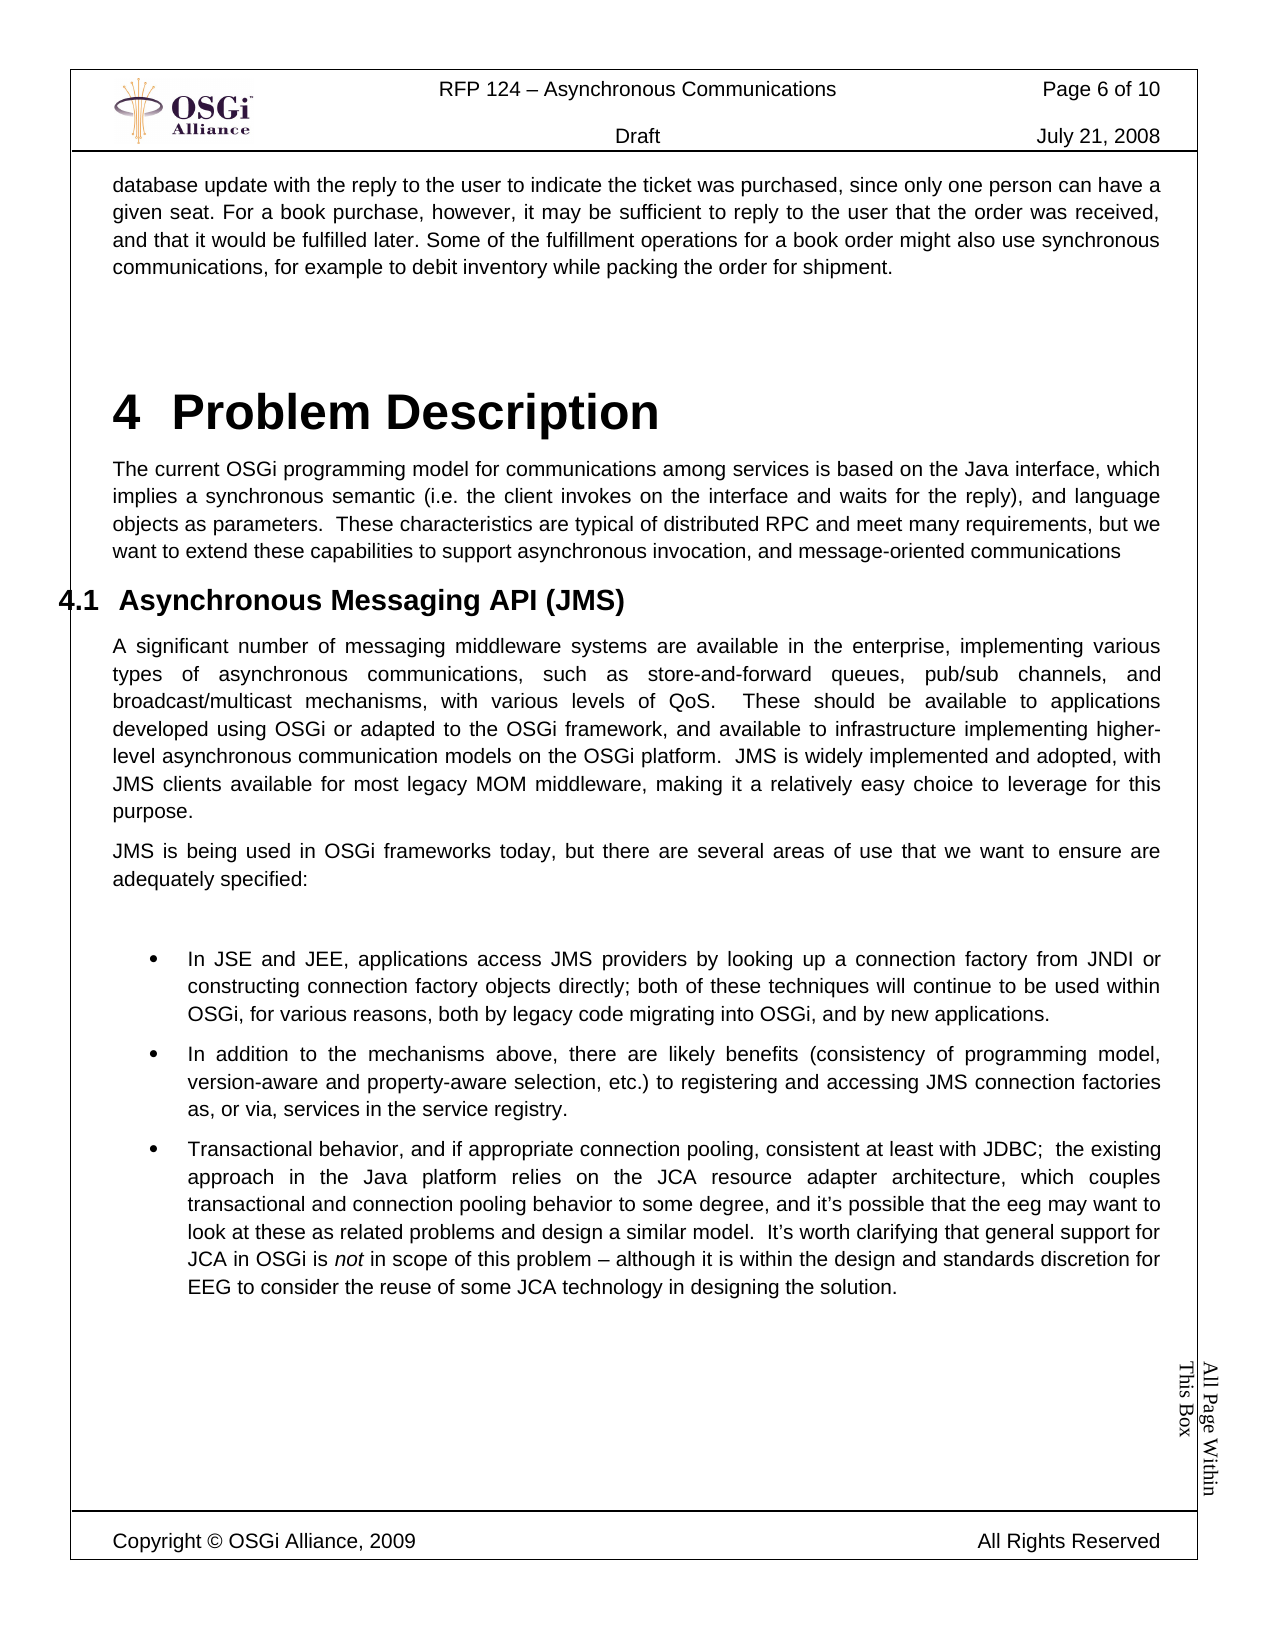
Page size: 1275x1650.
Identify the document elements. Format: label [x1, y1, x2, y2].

picture [114, 78, 254, 144]
